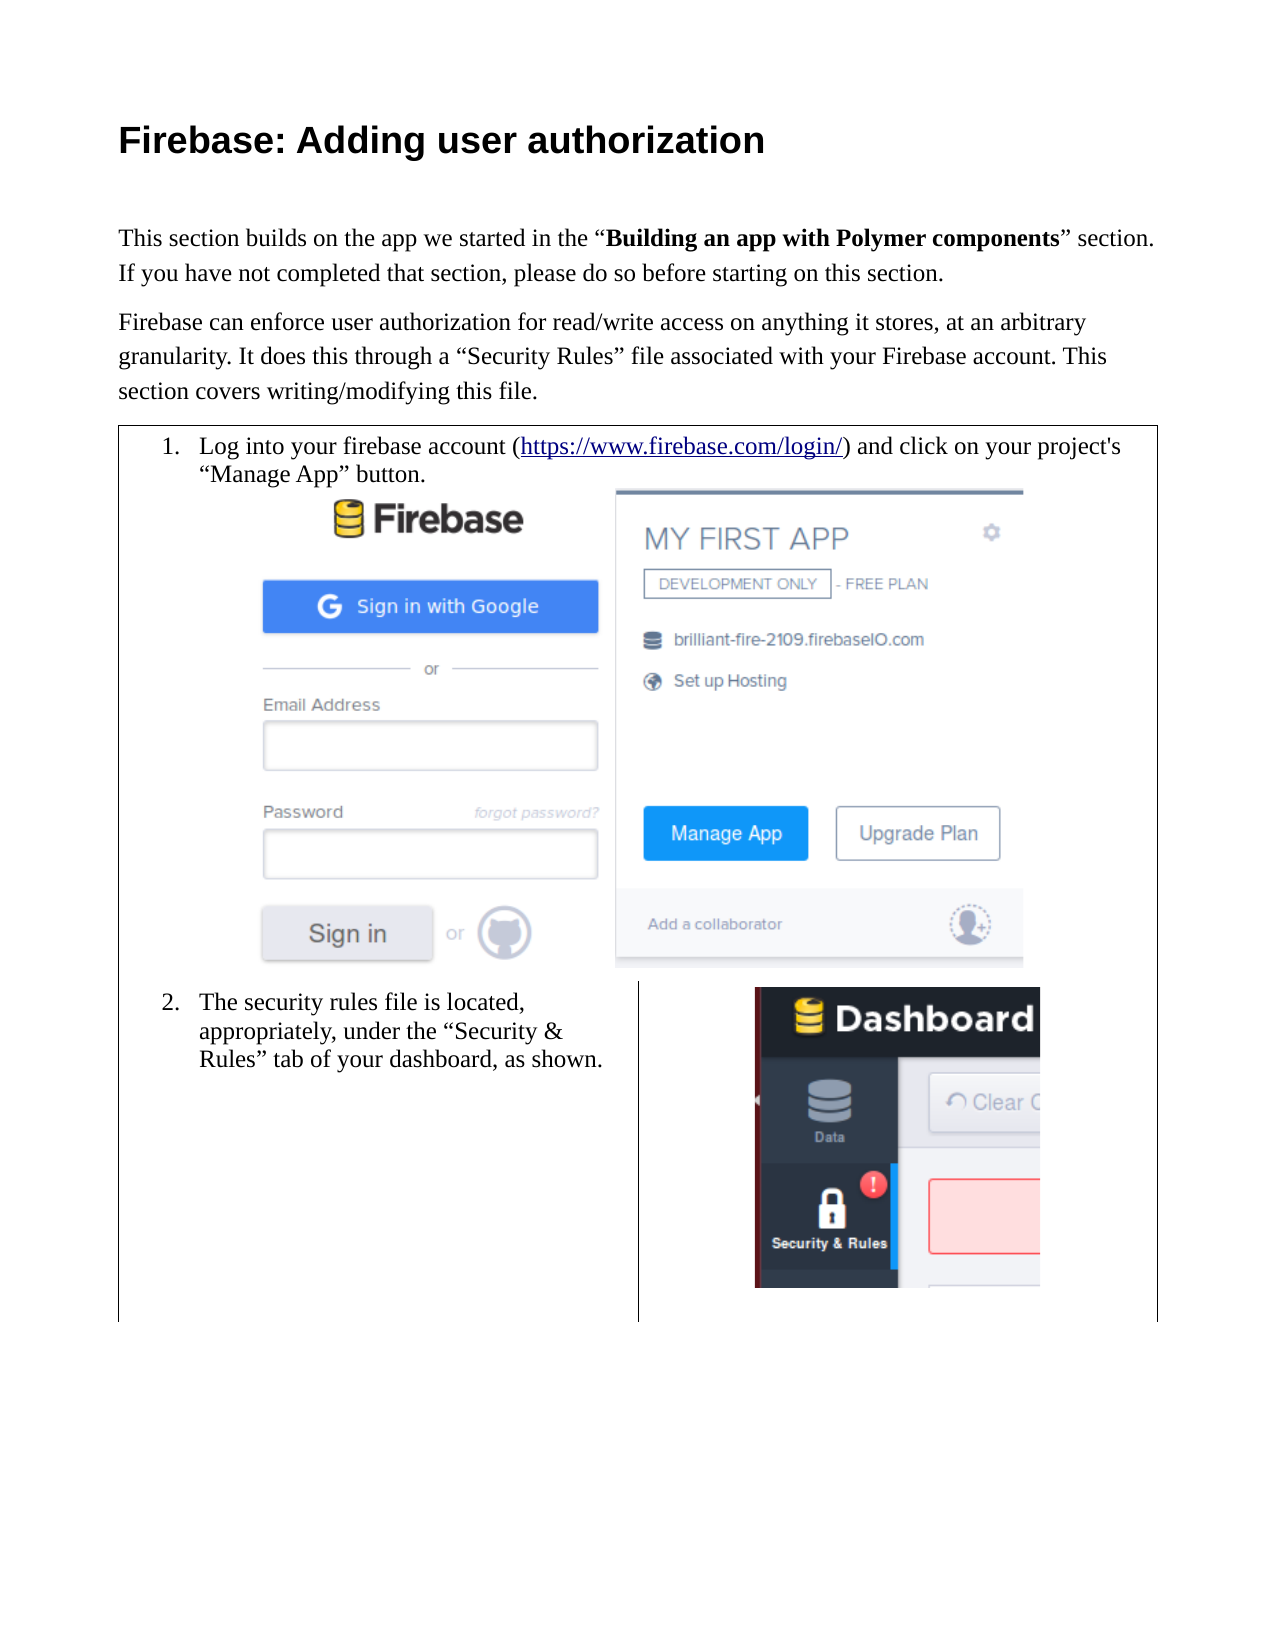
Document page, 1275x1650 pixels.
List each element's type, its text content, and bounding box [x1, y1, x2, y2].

table_cell [639, 1288, 1157, 1322]
subtitle Firebase: Adding user authorization [118, 118, 1157, 162]
table_header Log into your firebase account (https://www.firebase.com/login/) and click on your project's “Manage App” button. [119, 426, 1157, 981]
subtitle This section builds on the app we started in the “Building an app with Polymer components” section. If you have not completed that section, please do so before starting on this section. [118, 223, 1157, 287]
table_cell [639, 981, 1157, 1287]
picture [251, 488, 1024, 976]
table_cell The security rules file is located, appropriately, under the “Security & Rules” tab of your dashboard, as shown. [119, 981, 638, 1322]
subtitle Firebase can enforce user authorization for read/write access on anything it stores, at an arbitrary granularity. It does this through a “Security Rules” file associated with your Firebase account. This section covers writing/modifying this file. [118, 307, 1157, 404]
picture [754, 987, 1041, 1288]
